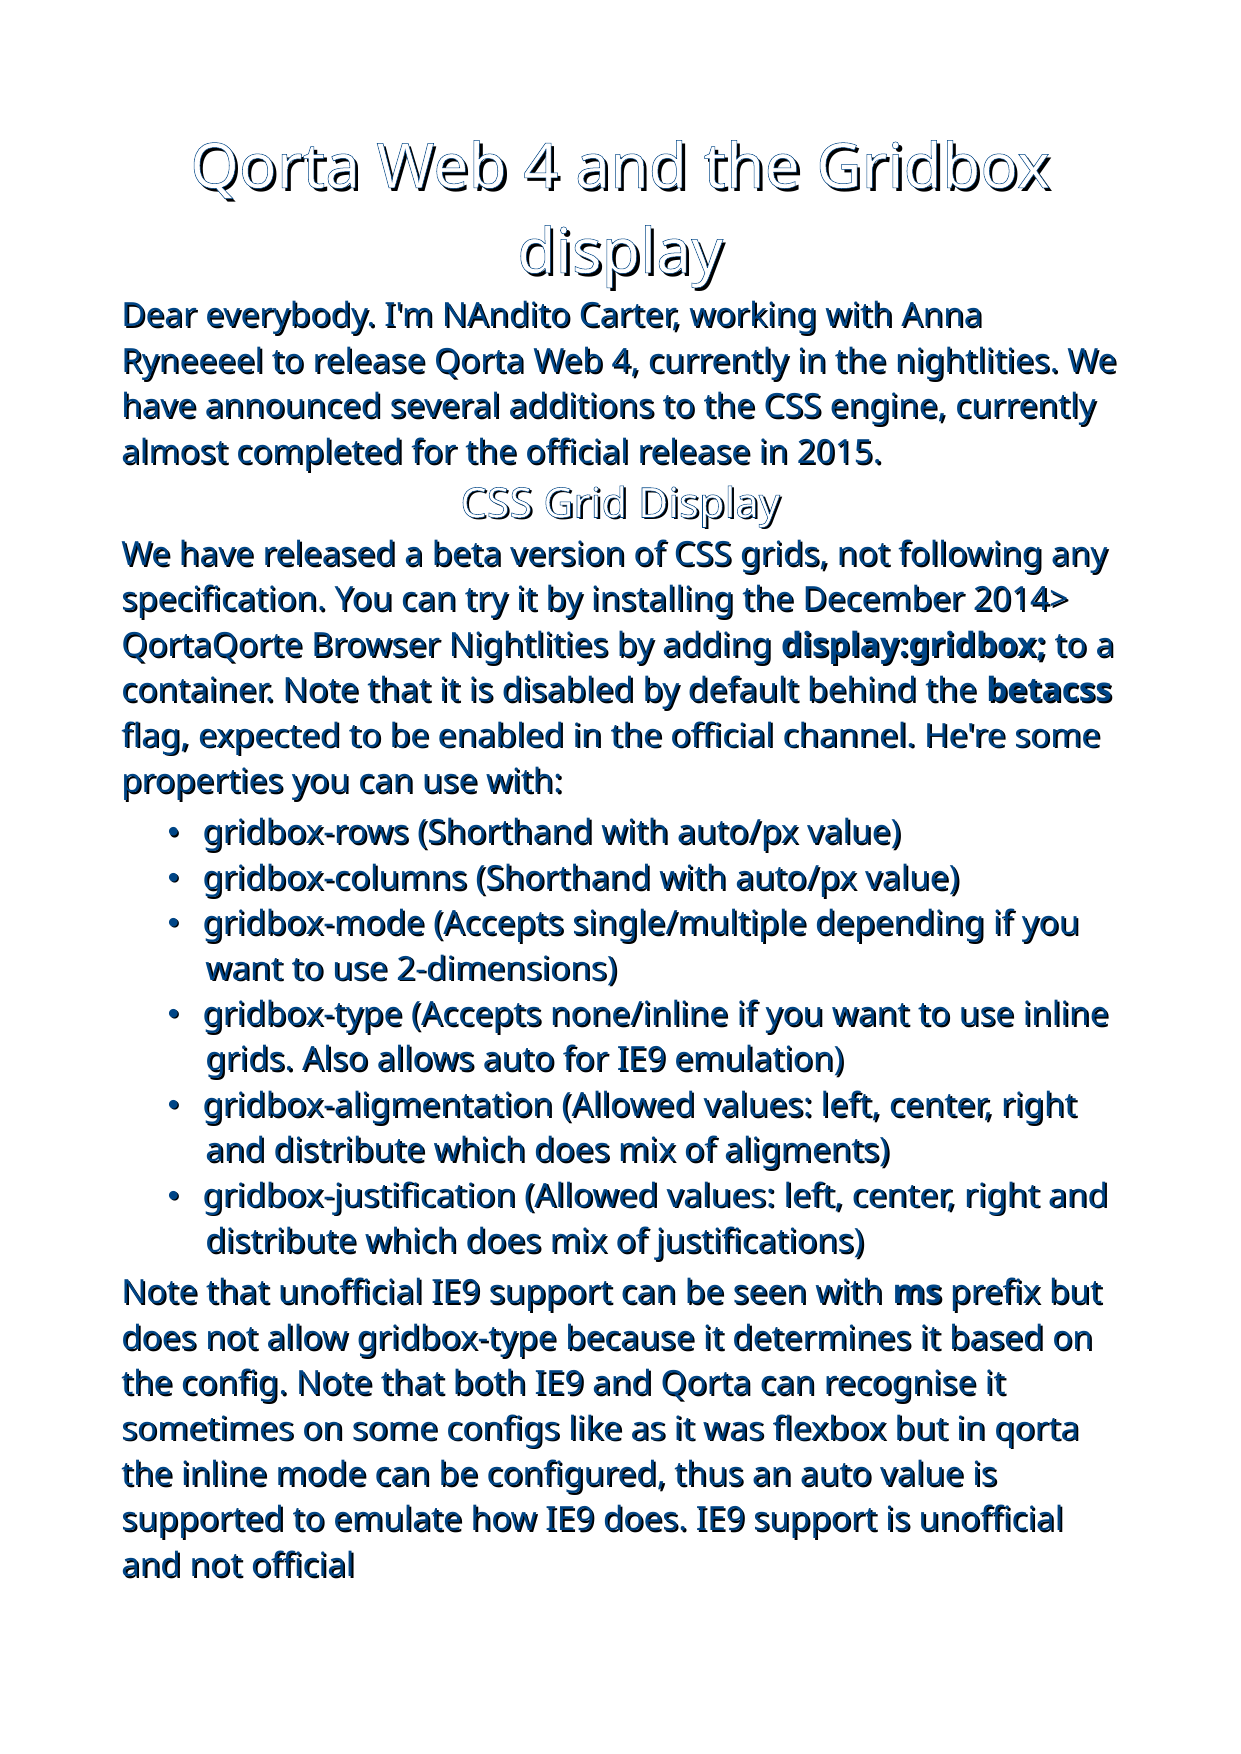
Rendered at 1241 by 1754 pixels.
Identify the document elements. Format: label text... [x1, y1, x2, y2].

list gridbox-type (Accepts none/inline if you want to use inline grids. Also allows auto for IE9 emulation) [165, 990, 1122, 1081]
text Note that unofficial IE9 support can be seen with ms prefix but does not allow gridbox-type because it determines it based on the config. Note that both IE9 and Qorta can recognise it sometimes on some configs like as it was flexbox but in qorta the inline mode can be configured, thus an auto value is supported to emulate how IE9 does. IE9 support is unofficial and not official [118, 1265, 1122, 1589]
text Qorta Web 4 and the Gridbox display [118, 118, 1122, 291]
list gridbox-rows (Shorthand with auto/px value) [165, 805, 1122, 853]
list gridbox-mode (Accepts single/multiple depending if you want to use 2-dimensions) [165, 899, 1122, 990]
list gridbox-columns (Shorthand with auto/px value) [165, 853, 1122, 899]
text CSS Grid Display [118, 473, 1122, 530]
list gridbox-justification (Allowed values: left, center, right and distribute which does mix of justifications) [165, 1171, 1122, 1265]
text We have released a beta version of CSS grids, not following any specification. You can try it by installing the December 2014> QortaQorte Browser Nightlities by adding display:gridbox; to a container. Note that it is disabled by default behind the betacss flag, expected to be enabled in the official channel. He're some properties you can use with: [118, 530, 1122, 805]
list gridbox-aligmentation (Allowed values: left, center, right and distribute which does mix of aligments) [165, 1081, 1122, 1171]
text Dear everybody. I'm NAndito Carter, working with Anna Ryneeeel to release Qorta Web 4, currently in the nightlities. We have announced several additions to the CSS engine, currently almost completed for the official release in 2015. [118, 291, 1122, 473]
